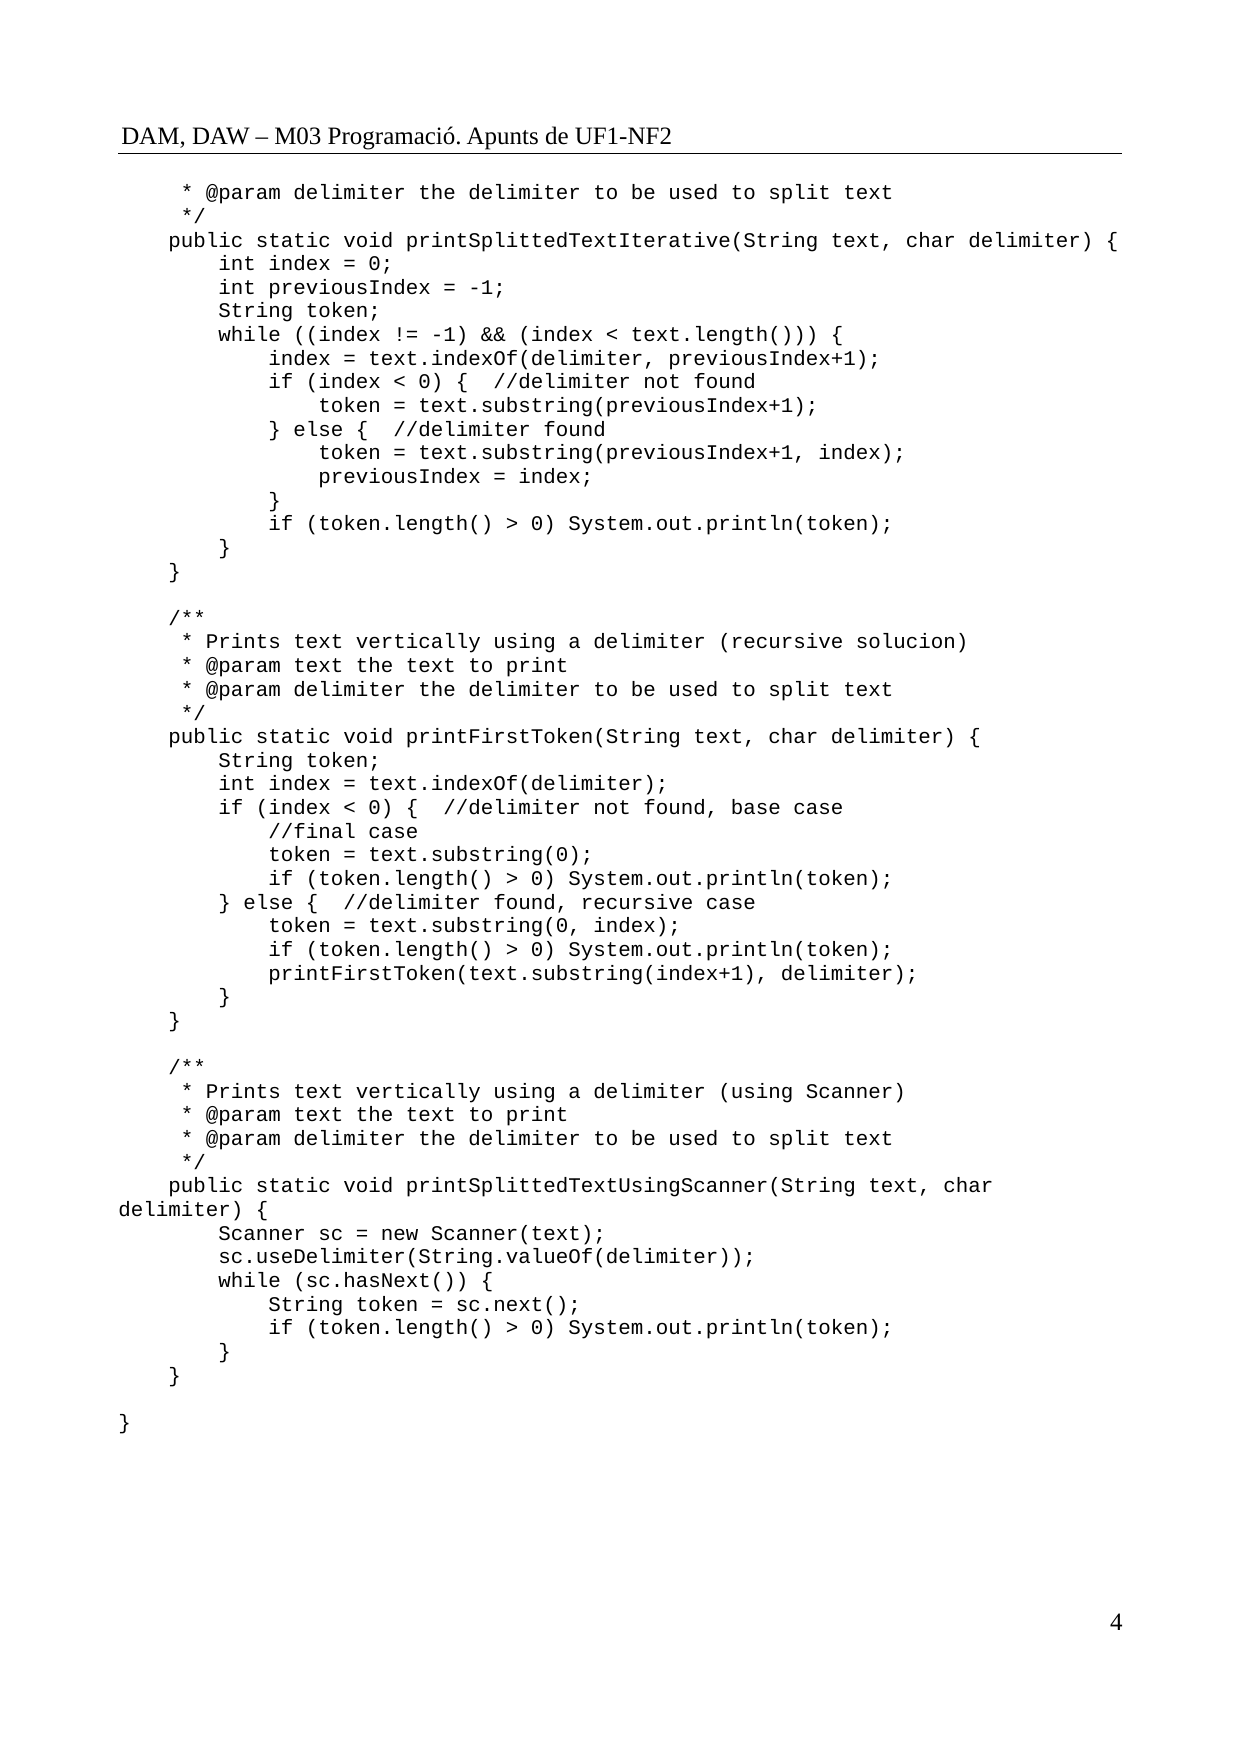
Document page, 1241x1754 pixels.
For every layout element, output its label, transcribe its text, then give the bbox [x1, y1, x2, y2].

text token = text.substring(0, index); [118, 915, 1122, 939]
text if (token.length() > 0) System.out.println(token); [118, 513, 1122, 537]
text } [118, 1010, 1122, 1033]
text */ [118, 206, 1122, 229]
text printFirstToken(text.substring(index+1), delimiter); [118, 963, 1122, 986]
text * Prints text vertically using a delimiter (using Scanner) [118, 1081, 1122, 1104]
text public static void printSplittedTextIterative(String text, char delimiter) { [118, 229, 1122, 253]
text index = text.indexOf(delimiter, previousIndex+1); [118, 348, 1122, 371]
text String token; [118, 301, 1122, 324]
text * @param text the text to print [118, 655, 1122, 679]
text } else { //delimiter found, recursive case [118, 892, 1122, 915]
text /** [118, 608, 1122, 632]
text } [118, 1412, 1122, 1436]
text * @param text the text to print [118, 1104, 1122, 1128]
text } [118, 561, 1122, 584]
text /** [118, 1057, 1122, 1081]
text int index = text.indexOf(delimiter); [118, 773, 1122, 797]
text if (token.length() > 0) System.out.println(token); [118, 939, 1122, 963]
text if (index < 0) { //delimiter not found, base case [118, 797, 1122, 821]
text token = text.substring(previousIndex+1); [118, 395, 1122, 419]
text } [118, 537, 1122, 561]
text while (sc.hasNext()) { [118, 1270, 1122, 1294]
text previousIndex = index; [118, 466, 1122, 490]
text public static void printSplittedTextUsingScanner(String text, char delimiter) { [118, 1175, 1122, 1223]
text } [118, 1364, 1122, 1388]
text public static void printFirstToken(String text, char delimiter) { [118, 726, 1122, 750]
text token = text.substring(previousIndex+1, index); [118, 442, 1122, 466]
text //final case [118, 821, 1122, 844]
text if (token.length() > 0) System.out.println(token); [118, 868, 1122, 892]
text * @param delimiter the delimiter to be used to split text [118, 679, 1122, 702]
text * @param delimiter the delimiter to be used to split text [118, 1128, 1122, 1152]
text sc.useDelimiter(String.valueOf(delimiter)); [118, 1246, 1122, 1270]
text int index = 0; [118, 253, 1122, 277]
text while ((index != -1) && (index < text.length())) { [118, 324, 1122, 348]
text String token = sc.next(); [118, 1294, 1122, 1317]
text int previousIndex = -1; [118, 277, 1122, 301]
text if (index < 0) { //delimiter not found [118, 371, 1122, 395]
text */ [118, 702, 1122, 726]
text } [118, 490, 1122, 513]
text if (token.length() > 0) System.out.println(token); [118, 1317, 1122, 1341]
text String token; [118, 750, 1122, 773]
text * @param delimiter the delimiter to be used to split text [118, 182, 1122, 206]
text token = text.substring(0); [118, 844, 1122, 868]
text } [118, 986, 1122, 1010]
text Scanner sc = new Scanner(text); [118, 1223, 1122, 1246]
text } [118, 1341, 1122, 1364]
text * Prints text vertically using a delimiter (recursive solucion) [118, 632, 1122, 655]
text } else { //delimiter found [118, 419, 1122, 442]
text */ [118, 1152, 1122, 1175]
